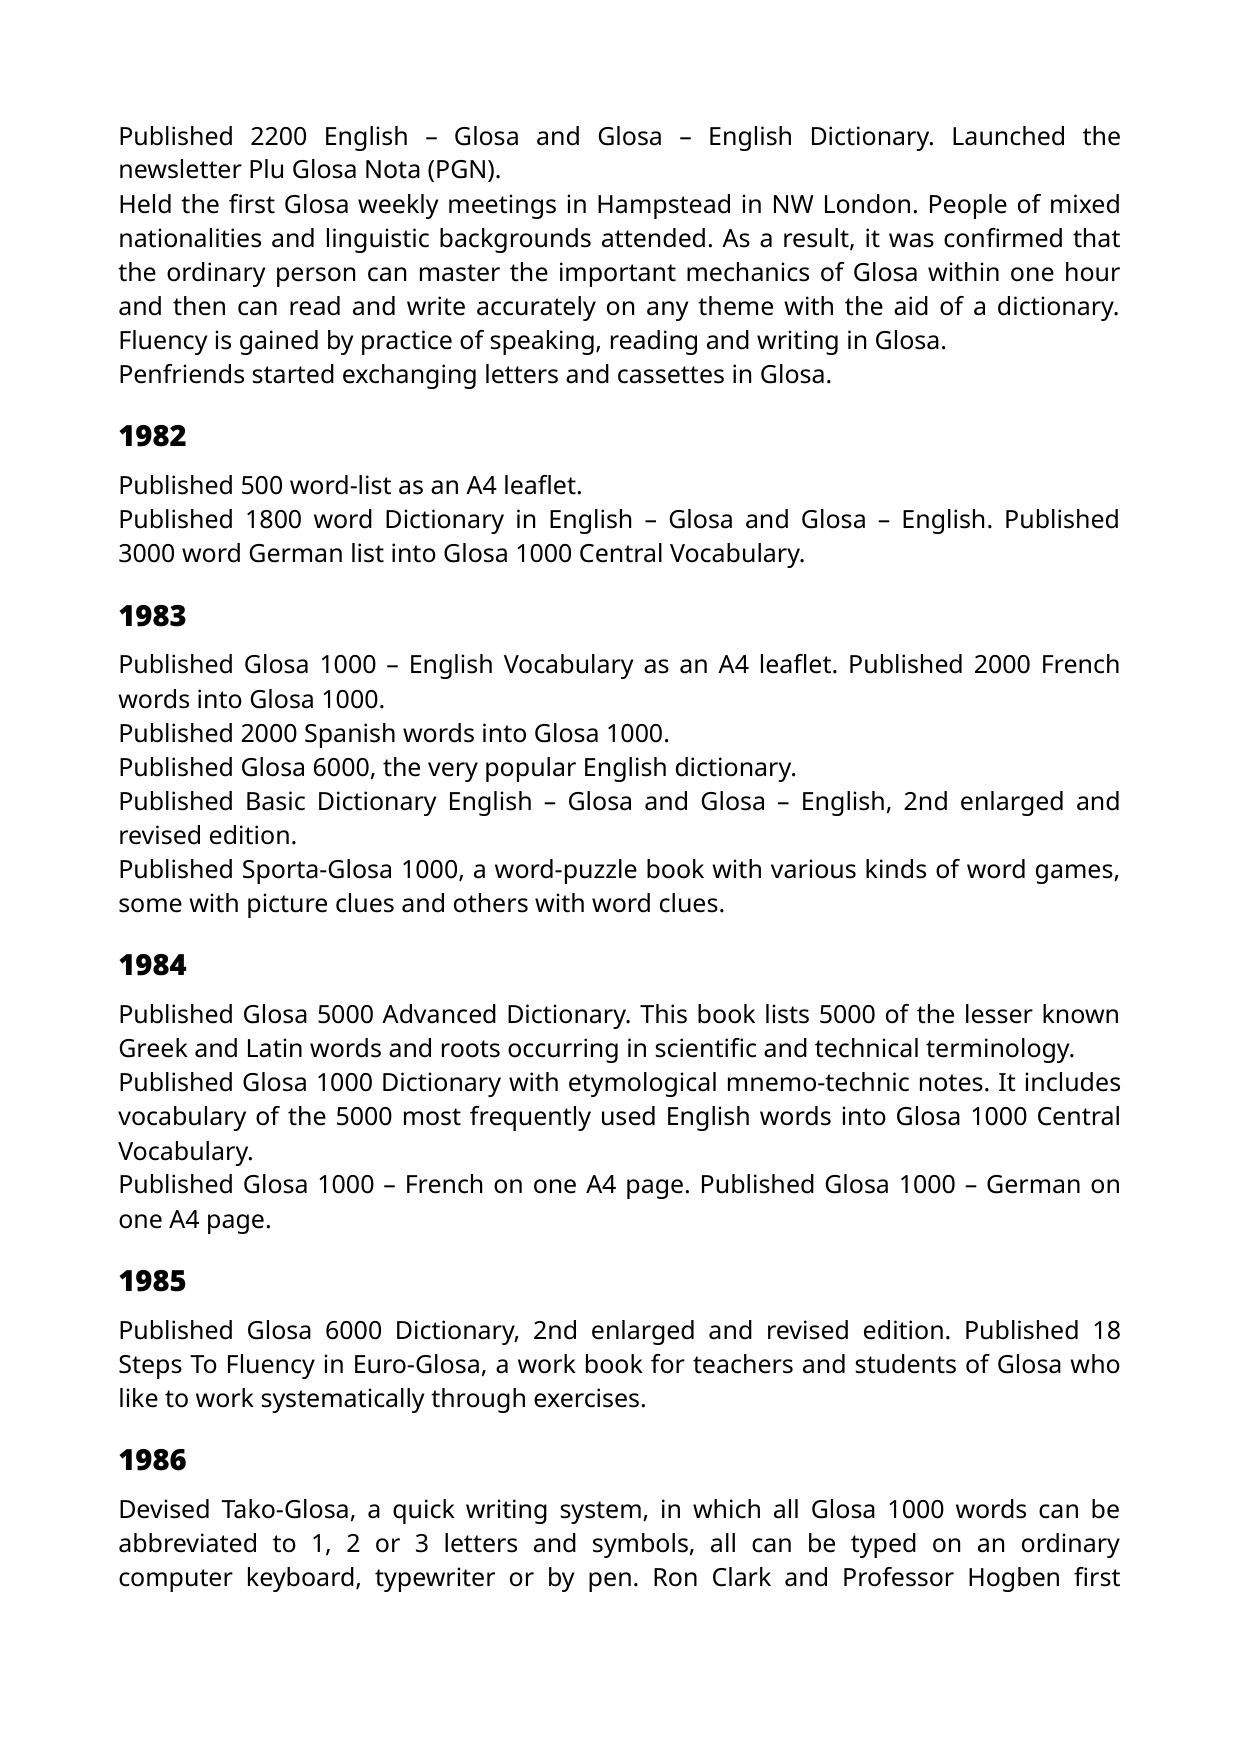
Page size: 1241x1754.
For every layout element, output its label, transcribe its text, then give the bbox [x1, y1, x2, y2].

text Devised Tako-Glosa, a quick writing system, in which all Glosa 1000 words can be abbreviated to 1, 2 or 3 letters and symbols, all can be typed on an ordinary computer keyboard, typewriter or by pen. Ron Clark and Professor Hogben first [118, 1492, 1122, 1594]
text Published Glosa 6000 Dictionary, 2nd enlarged and revised edition. Published 18 Steps To Fluency in Euro-Glosa, a work book for teachers and students of Glosa who like to work systematically through exercises. [118, 1312, 1122, 1415]
text Published 1800 word Dictionary in English – Glosa and Glosa – English. Published 3000 word German list into Glosa 1000 Central Vocabulary. [118, 502, 1122, 570]
subtitle 1983 [118, 595, 1122, 635]
text Published Glosa 5000 Advanced Dictionary. This book lists 5000 of the lesser known Greek and Latin words and roots occurring in scientific and technical terminology. [118, 997, 1122, 1065]
text Penfriends started exchanging letters and cassettes in Glosa. [118, 357, 1122, 391]
text Published Glosa 1000 – French on one A4 page. Published Glosa 1000 – German on one A4 page. [118, 1167, 1122, 1235]
subtitle 1984 [118, 945, 1122, 984]
text Published 500 word-list as an A4 leaflet. [118, 468, 1122, 502]
text Published 2000 Spanish words into Glosa 1000. [118, 715, 1122, 749]
subtitle 1985 [118, 1260, 1122, 1300]
text Published Sporta-Glosa 1000, a word-puzzle book with various kinds of word games, some with picture clues and others with word clues. [118, 852, 1122, 920]
subtitle 1982 [118, 416, 1122, 455]
text Published Basic Dictionary English – Glosa and Glosa – English, 2nd enlarged and revised edition. [118, 783, 1122, 852]
text Published Glosa 1000 – English Vocabulary as an A4 leaflet. Published 2000 French words into Glosa 1000. [118, 647, 1122, 715]
subtitle 1986 [118, 1440, 1122, 1479]
text Held the first Glosa weekly meetings in Hampstead in NW London. People of mixed nationalities and linguistic backgrounds attended. As a result, it was confirmed that the ordinary person can master the important mechanics of Glosa within one hour and then can read and write accurately on any theme with the aid of a dictionary. Fluency is gained by practice of speaking, reading and writing in Glosa. [118, 186, 1122, 357]
text Published Glosa 1000 Dictionary with etymological mnemo-technic notes. It includes vocabulary of the 5000 most frequently used English words into Glosa 1000 Central Vocabulary. [118, 1065, 1122, 1167]
text Published Glosa 6000, the very popular English dictionary. [118, 749, 1122, 783]
text Published 2200 English – Glosa and Glosa – English Dictionary. Launched the newsletter Plu Glosa Nota (PGN). [118, 118, 1122, 186]
